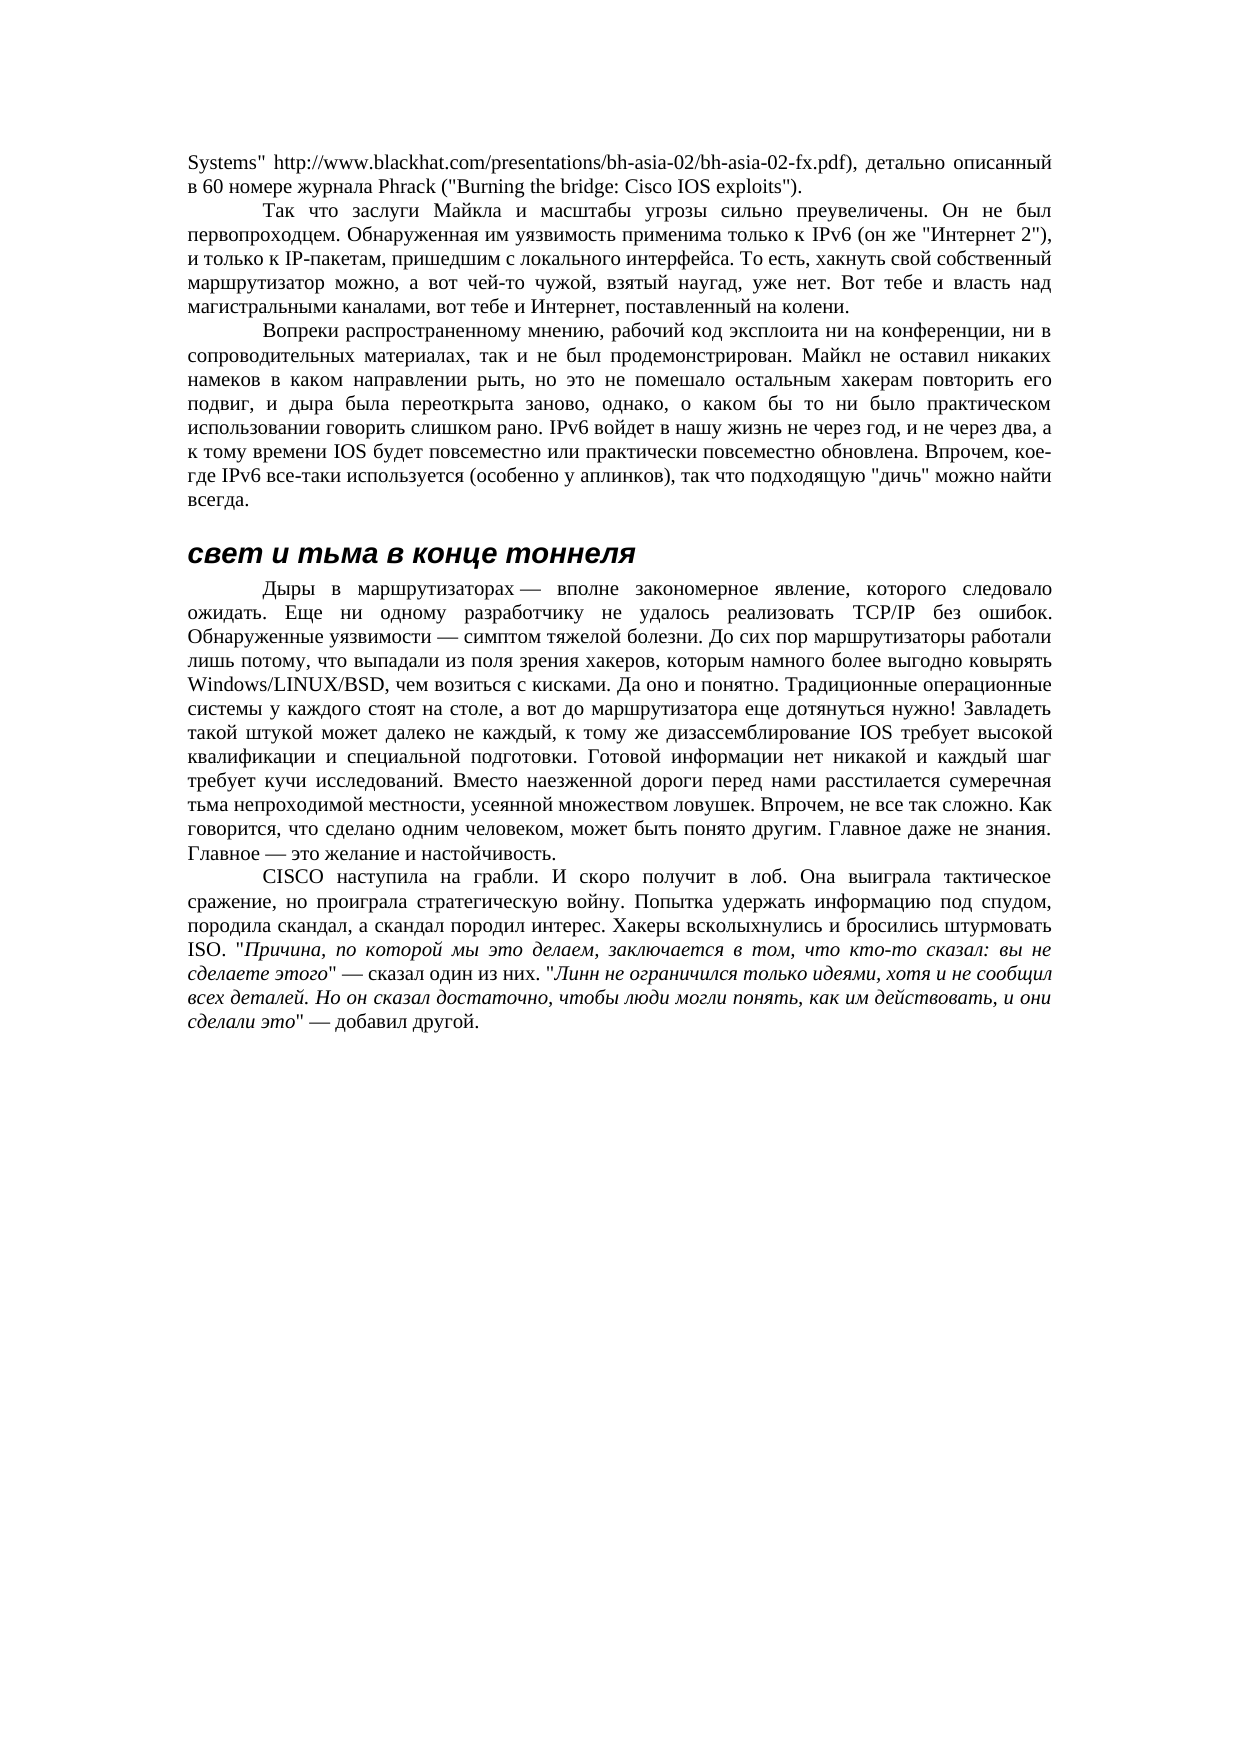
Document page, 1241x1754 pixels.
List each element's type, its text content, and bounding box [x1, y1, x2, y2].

text Так что заслуги Майкла и масштабы угрозы сильно преувеличены. Он не был первопроходцем. Обнаруженная им уязвимость применима только к IPv6 (он же "Интернет 2"), и только к IP-пакетам, пришедшим с локального интерфейса. То есть, хакнуть свой собственный маршрутизатор можно, а вот чей-то чужой, взятый наугад, уже нет. Вот тебе и власть над магистральными каналами, вот тебе и Интернет, поставленный на колени. [187, 198, 1053, 318]
text Вопреки распространенному мнению, рабочий код эксплоита ни на конференции, ни в сопроводительных материалах, так и не был продемонстрирован. Майкл не оставил никаких намеков в каком направлении рыть, но это не помешало остальным хакерам повторить его подвиг, и дыра была переоткрыта заново, однако, о каком бы то ни было практическом использовании говорить слишком рано. IPv6 войдет в нашу жизнь не через год, и не через два, а к тому времени IOS будет повсеместно или практически повсеместно обновлена. Впрочем, кое-где IPv6 все-таки используется (особенно у аплинков), так что подходящую "дичь" можно найти всегда. [187, 318, 1053, 511]
text Systems" http://www.blackhat.com/presentations/bh-asia-02/bh-asia-02-fx.pdf), детально описанный в 60 номере журнала Phrack ("Burning the bridge: Cisco IOS exploits"). [187, 150, 1053, 198]
text Дыры в маршрутизаторах — вполне закономерное явление, которого следовало ожидать. Еще ни одному разработчику не удалось реализовать TCP/IP без ошибок. Обнаруженные уязвимости — симптом тяжелой болезни. До сих пор маршрутизаторы работали лишь потому, что выпадали из поля зрения хакеров, которым намного более выгодно ковырять Windows/LINUX/BSD, чем возиться с кисками. Да оно и понятно. Традиционные операционные системы у каждого стоят на столе, а вот до маршрутизатора еще дотянуться нужно! Завладеть такой штукой может далеко не каждый, к тому же дизассемблирование IOS требует высокой квалификации и специальной подготовки. Готовой информации нет никакой и каждый шаг требует кучи исследований. Вместо наезженной дороги перед нами расстилается сумеречная тьма непроходимой местности, усеянной множеством ловушек. Впрочем, не все так сложно. Как говорится, что сделано одним человеком, может быть понято другим. Главное даже не знания. Главное — это желание и настойчивость. [187, 576, 1053, 864]
subtitle свет и тьма в конце тоннеля [187, 536, 1053, 569]
text CISCO наступила на грабли. И скоро получит в лоб. Она выиграла тактическое сражение, но проиграла стратегическую войну. Попытка удержать информацию под спудом, породила скандал, а скандал породил интерес. Хакеры всколыхнулись и бросились штурмовать ISO. "Причина, по которой мы это делаем, заключается в том, что кто-то сказал: вы не сделаете этого" — сказал один из них. "Линн не ограничился только идеями, хотя и не сообщил всех деталей. Но он сказал достаточно, чтобы люди могли понять, как им действовать, и они сделали это" — добавил другой. [187, 864, 1053, 1033]
